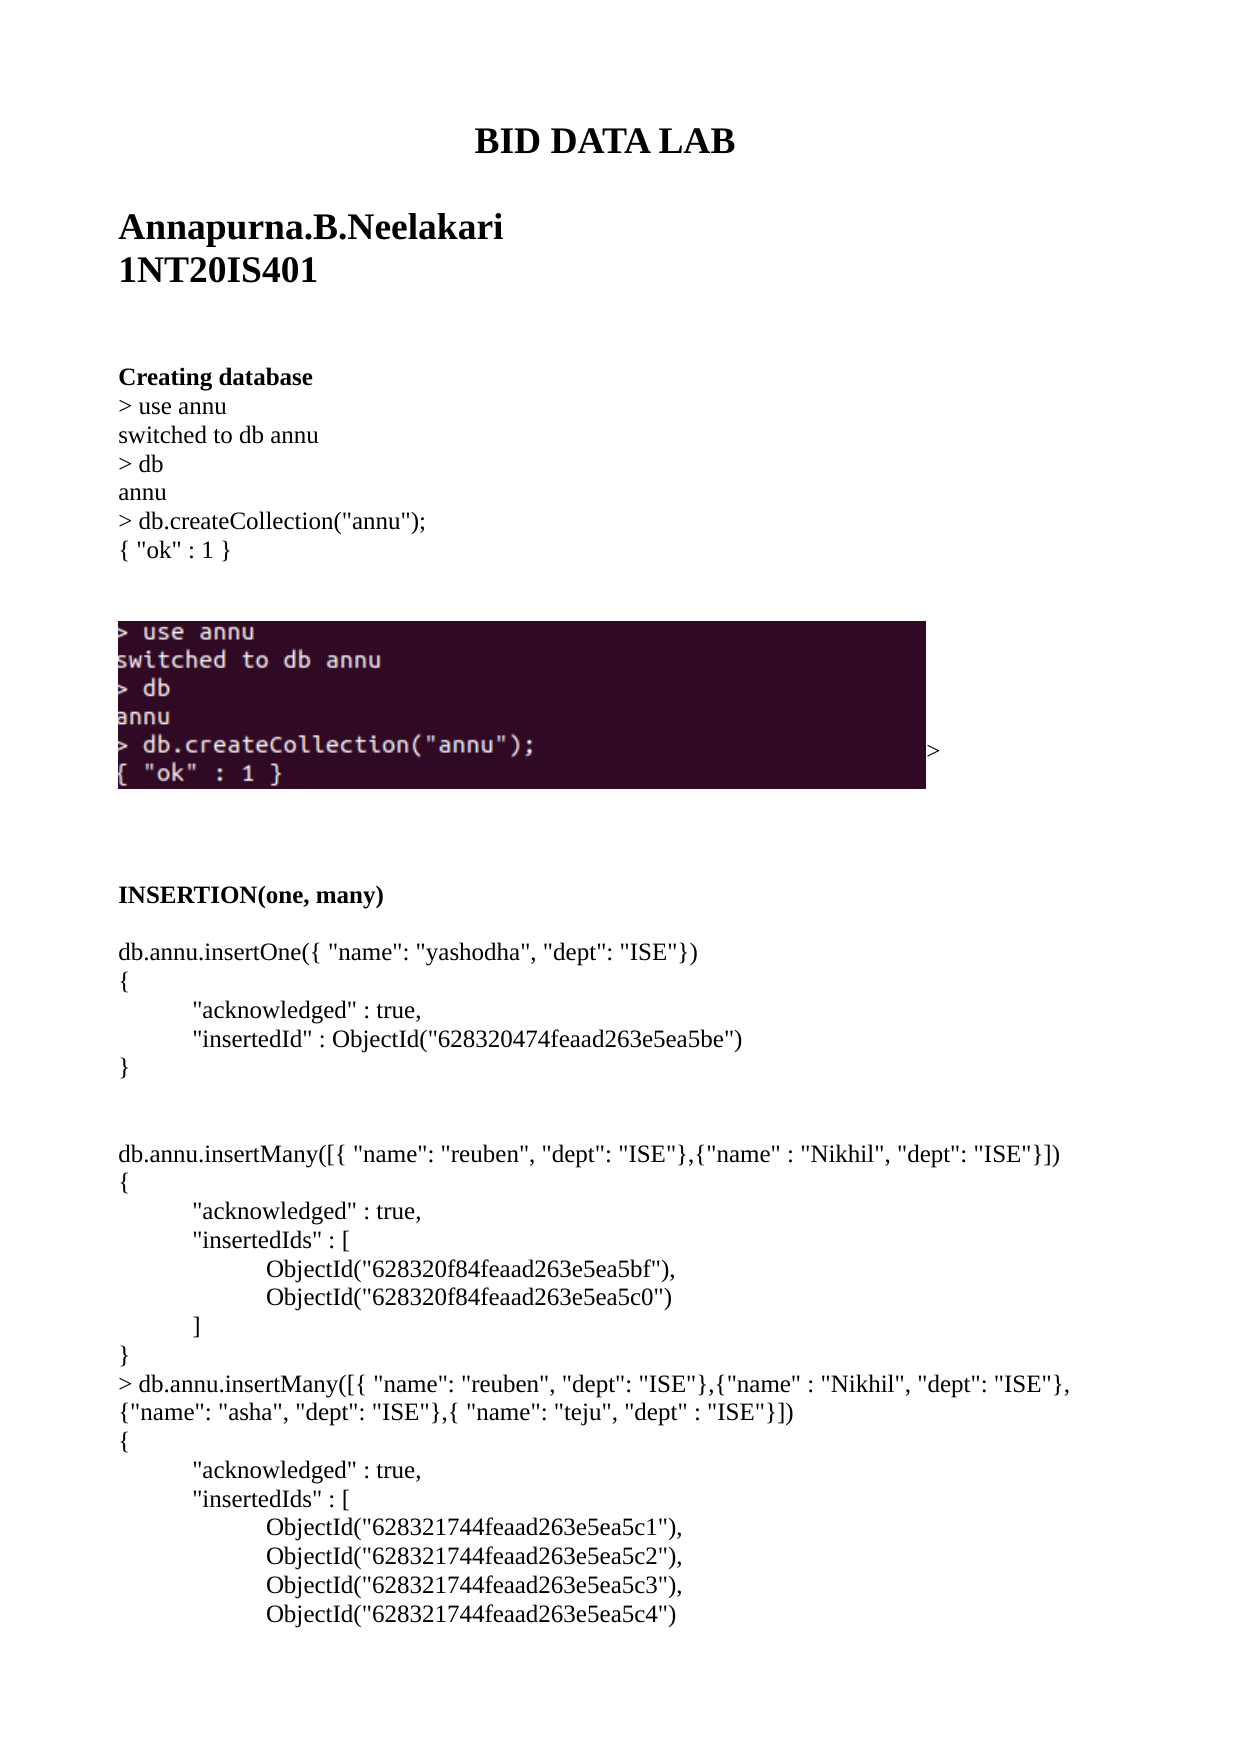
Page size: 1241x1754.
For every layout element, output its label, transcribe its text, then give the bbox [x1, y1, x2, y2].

text INSERTION(one, many) [118, 880, 1122, 909]
text > db.annu.insertMany([{ "name": "reuben", "dept": "ISE"},{"name" : "Nikhil", "dept": "ISE"},{"name": "asha", "dept": "ISE"},{ "name": "teju", "dept" : "ISE"}]) [118, 1369, 1122, 1426]
text ] [118, 1311, 1122, 1340]
text db.annu.insertMany([{ "name": "reuben", "dept": "ISE"},{"name" : "Nikhil", "dept": "ISE"}]) [118, 1139, 1122, 1167]
text Creating database [118, 362, 1122, 391]
text { [118, 966, 1122, 995]
text 1NT20IS401 [118, 247, 1122, 291]
text > use annu [118, 391, 1122, 420]
text { [118, 1426, 1122, 1455]
text > [926, 736, 1122, 765]
text ObjectId("628321744feaad263e5ea5c4") [118, 1599, 1122, 1627]
text "acknowledged" : true, [118, 995, 1122, 1024]
text Annapurna.B.Neelakari [118, 204, 1122, 247]
text "acknowledged" : true, [118, 1196, 1122, 1225]
text ObjectId("628321744feaad263e5ea5c2"), [118, 1541, 1122, 1570]
text { "ok" : 1 } [118, 535, 1122, 564]
text > db.createCollection("annu"); [118, 506, 1122, 535]
text "insertedId" : ObjectId("628320474feaad263e5ea5be") [118, 1024, 1122, 1052]
text db.annu.insertOne({ "name": "yashodha", "dept": "ISE"}) [118, 937, 1122, 966]
text annu [118, 477, 1122, 506]
text ObjectId("628320f84feaad263e5ea5c0") [118, 1282, 1122, 1311]
text BID DATA LAB [118, 118, 1122, 161]
text } [118, 1340, 1122, 1369]
text switched to db annu [118, 420, 1122, 449]
text { [118, 1167, 1122, 1196]
text "insertedIds" : [ [118, 1484, 1122, 1512]
text > db [118, 449, 1122, 477]
text ObjectId("628321744feaad263e5ea5c1"), [118, 1512, 1122, 1541]
text } [118, 1052, 1122, 1081]
text ObjectId("628321744feaad263e5ea5c3"), [118, 1570, 1122, 1599]
text "insertedIds" : [ [118, 1225, 1122, 1254]
text "acknowledged" : true, [118, 1455, 1122, 1484]
text ObjectId("628320f84feaad263e5ea5bf"), [118, 1254, 1122, 1282]
